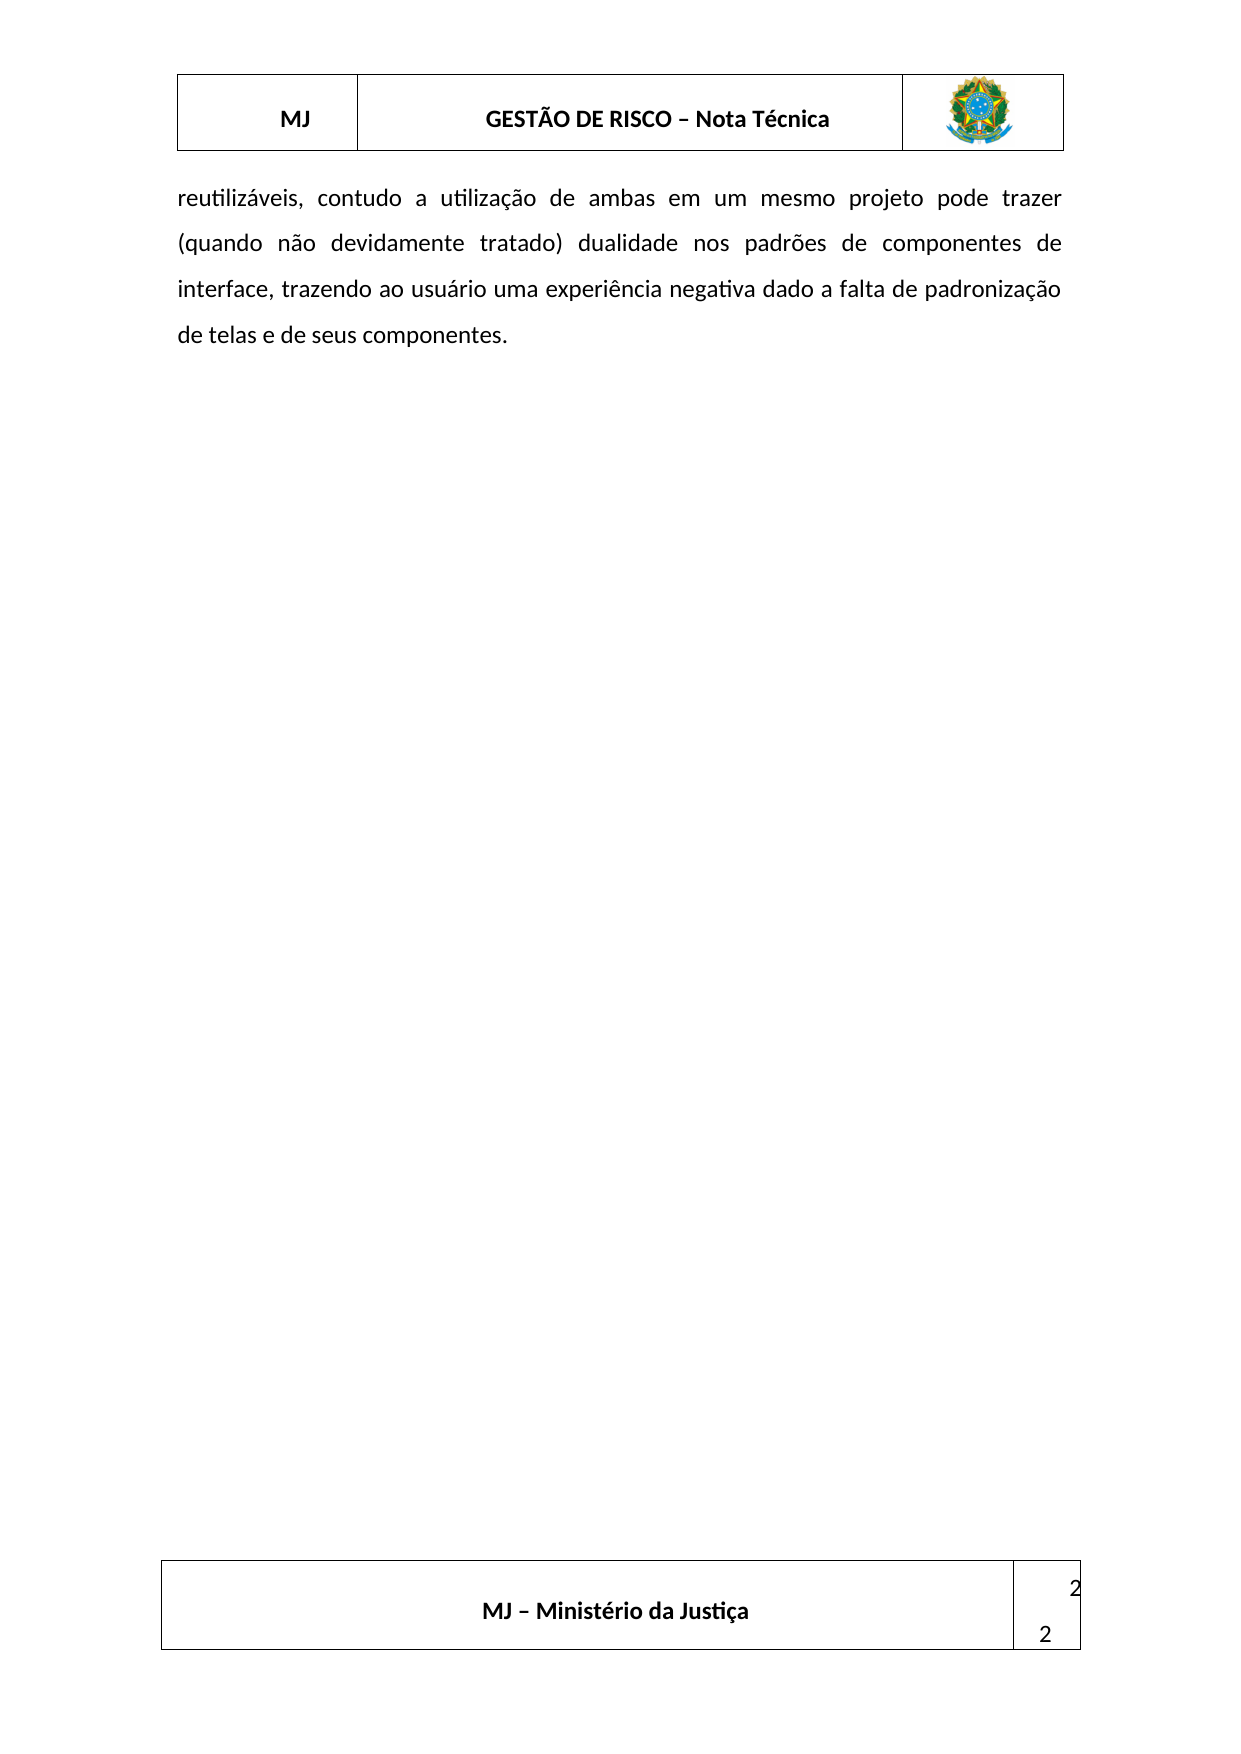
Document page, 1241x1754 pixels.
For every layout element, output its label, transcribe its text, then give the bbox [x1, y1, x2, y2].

picture [944, 75, 1020, 149]
text Durante a análise de dependência do projeto front-end foi notado a presença da dependência @angular/material versão 2 beta e da dependência PrimeNG versão 4.3. Ambas dependências objetivam trazer ao projeto a utilização de componentes visuais reutilizáveis, contudo a utilização de ambas em um mesmo projeto pode trazer (quando não devidamente tratado) dualidade nos padrões de componentes de interface, trazendo ao usuário uma experiência negativa dado a falta de padronização de telas e de seus componentes. [177, 304, 1063, 349]
text Durante a análise de dependência do projeto front-end foi notado a presença da dependência @angular/material versão 2 beta e da dependência PrimeNG versão 4.3. Ambas dependências objetivam trazer ao projeto a utilização de componentes visuais reutilizáveis, contudo a utilização de ambas em um mesmo projeto pode trazer (quando não devidamente tratado) dualidade nos padrões de componentes de interface, trazendo ao usuário uma experiência negativa dado a falta de padronização de telas e de seus componentes. [177, 258, 1063, 273]
text Durante a análise de dependência do projeto front-end foi notado a presença da dependência @angular/material versão 2 beta e da dependência PrimeNG versão 4.3. Ambas dependências objetivam trazer ao projeto a utilização de componentes visuais reutilizáveis, contudo a utilização de ambas em um mesmo projeto pode trazer (quando não devidamente tratado) dualidade nos padrões de componentes de interface, trazendo ao usuário uma experiência negativa dado a falta de padronização de telas e de seus componentes. [177, 212, 1063, 228]
